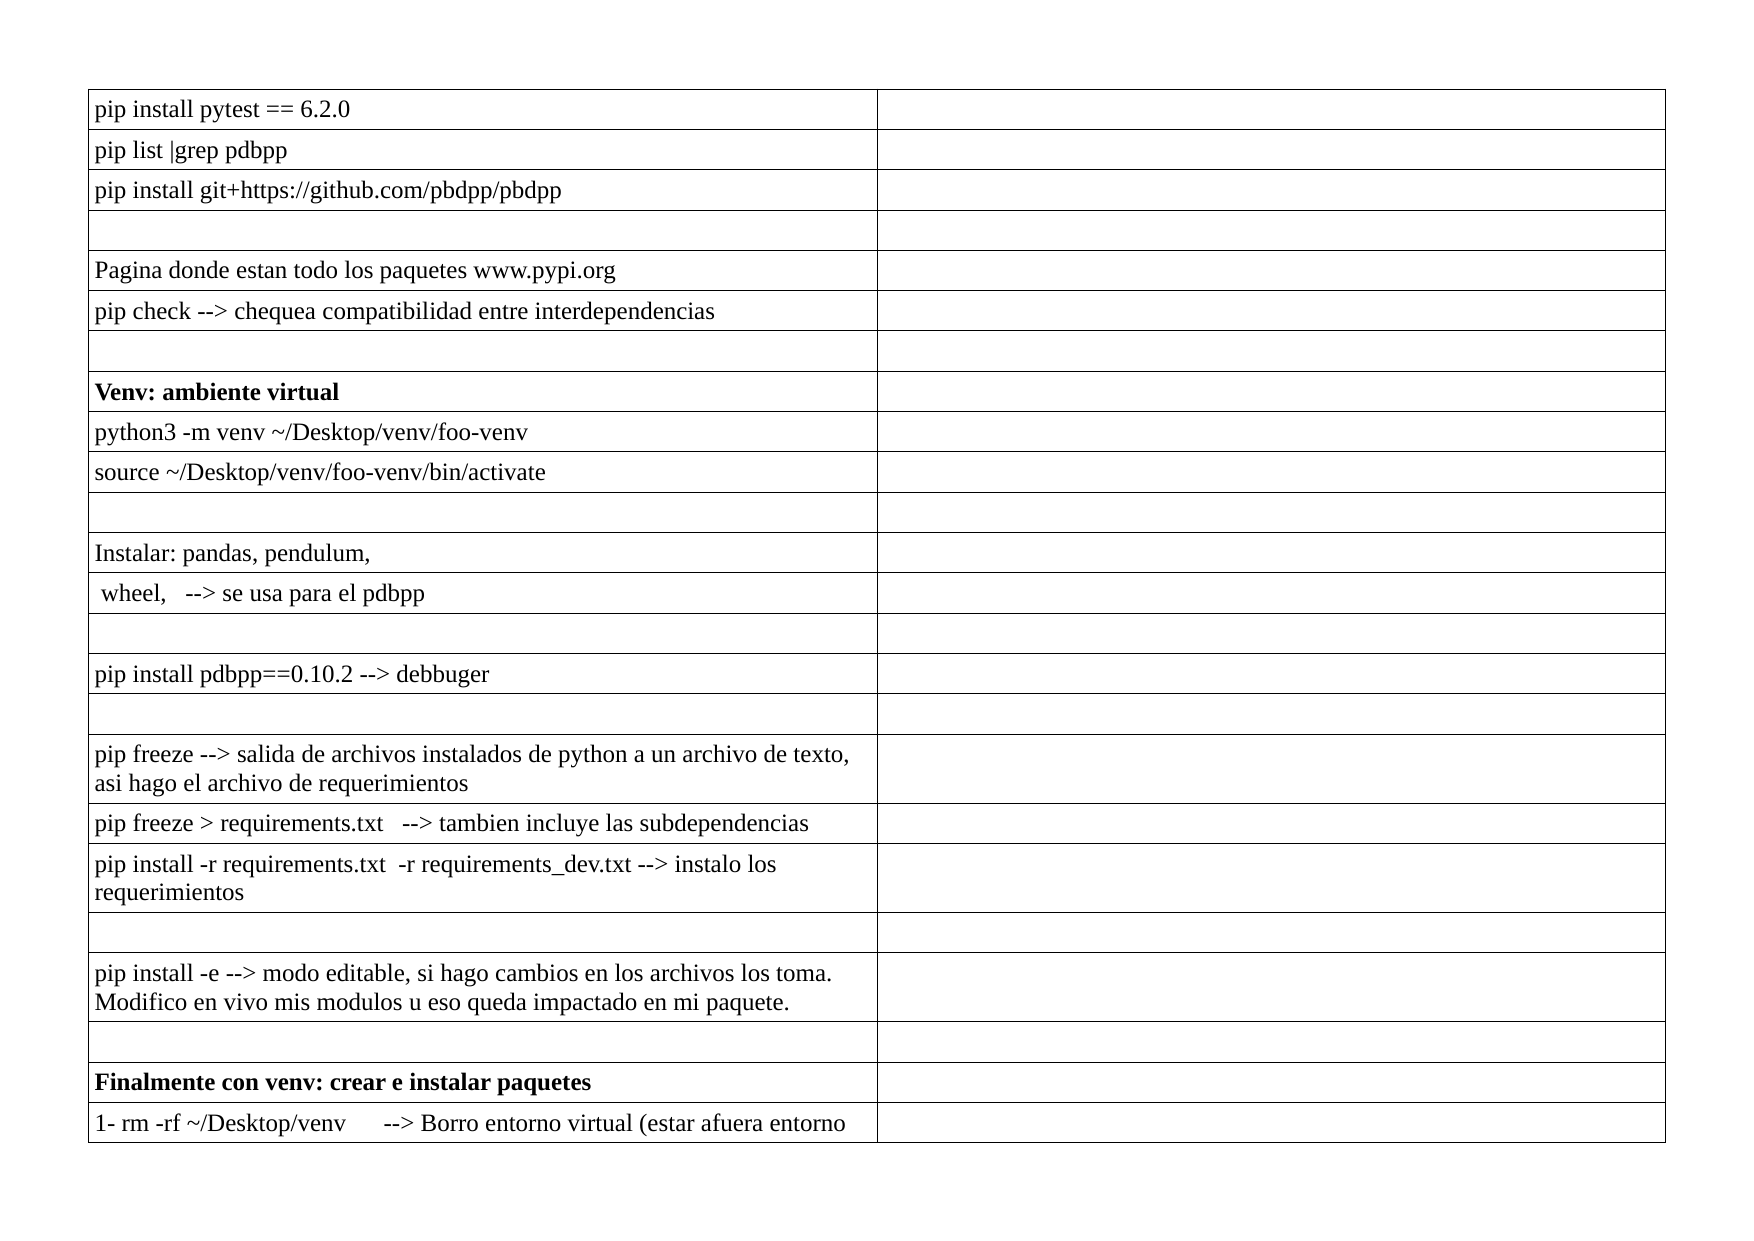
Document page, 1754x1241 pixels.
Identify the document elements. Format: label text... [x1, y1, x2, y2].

table_cell [878, 913, 1665, 952]
table_cell 1- rm -rf ~/Desktop/venv --> Borro entorno virtual (estar afuera entorno [89, 1103, 877, 1142]
table_cell [878, 291, 1665, 330]
table_cell [878, 130, 1665, 169]
table_cell pip install -r requirements.txt -r requirements_dev.txt --> instalo los requerimientos [89, 844, 877, 912]
table_cell pip install -e --> modo editable, si hago cambios en los archivos los toma. Modifico en vivo mis modulos u eso queda impactado en mi paquete. [89, 953, 877, 1021]
table_cell [878, 1063, 1665, 1102]
table_cell pip freeze --> salida de archivos instalados de python a un archivo de texto, asi hago el archivo de requerimientos [89, 735, 877, 803]
table_cell [878, 372, 1665, 411]
table_cell Instalar: pandas, pendulum, [89, 533, 877, 572]
table_cell [878, 654, 1665, 693]
table_cell [878, 844, 1665, 912]
table_cell [878, 211, 1665, 250]
table_cell [878, 614, 1665, 653]
table_cell pip install git+https://github.com/pbdpp/pbdpp [89, 170, 877, 209]
table_cell pip install pytest == 6.2.0 [89, 90, 877, 129]
table_cell [878, 573, 1665, 613]
table_cell [89, 913, 877, 952]
table_cell [878, 694, 1665, 733]
table_cell [878, 170, 1665, 209]
table_cell [89, 493, 877, 532]
table_cell [89, 331, 877, 371]
table_cell [878, 493, 1665, 532]
table_cell [89, 211, 877, 250]
table_cell [89, 614, 877, 653]
table_cell Venv: ambiente virtual [89, 372, 877, 411]
table_cell [878, 735, 1665, 803]
table_cell [878, 533, 1665, 572]
table_cell source ~/Desktop/venv/foo-venv/bin/activate [89, 452, 877, 492]
table_cell [878, 1103, 1665, 1142]
table_cell [878, 953, 1665, 1021]
table_cell Pagina donde estan todo los paquetes www.pypi.org [89, 251, 877, 290]
table_cell pip check --> chequea compatibilidad entre interdependencias [89, 291, 877, 330]
table_cell [878, 331, 1665, 371]
table_cell pip freeze > requirements.txt --> tambien incluye las subdependencias [89, 804, 877, 843]
table_cell [878, 412, 1665, 451]
table_cell pip list |grep pdbpp [89, 130, 877, 169]
table_cell [878, 1022, 1665, 1062]
table_cell pip install pdbpp==0.10.2 --> debbuger [89, 654, 877, 693]
table_cell [878, 452, 1665, 492]
table_cell [89, 1022, 877, 1062]
table_cell [878, 251, 1665, 290]
table_cell [878, 90, 1665, 129]
table_cell python3 -m venv ~/Desktop/venv/foo-venv [89, 412, 877, 451]
table_cell Finalmente con venv: crear e instalar paquetes [89, 1063, 877, 1102]
table_cell [878, 804, 1665, 843]
table_cell wheel, --> se usa para el pdbpp [89, 573, 877, 613]
table_cell [89, 694, 877, 733]
